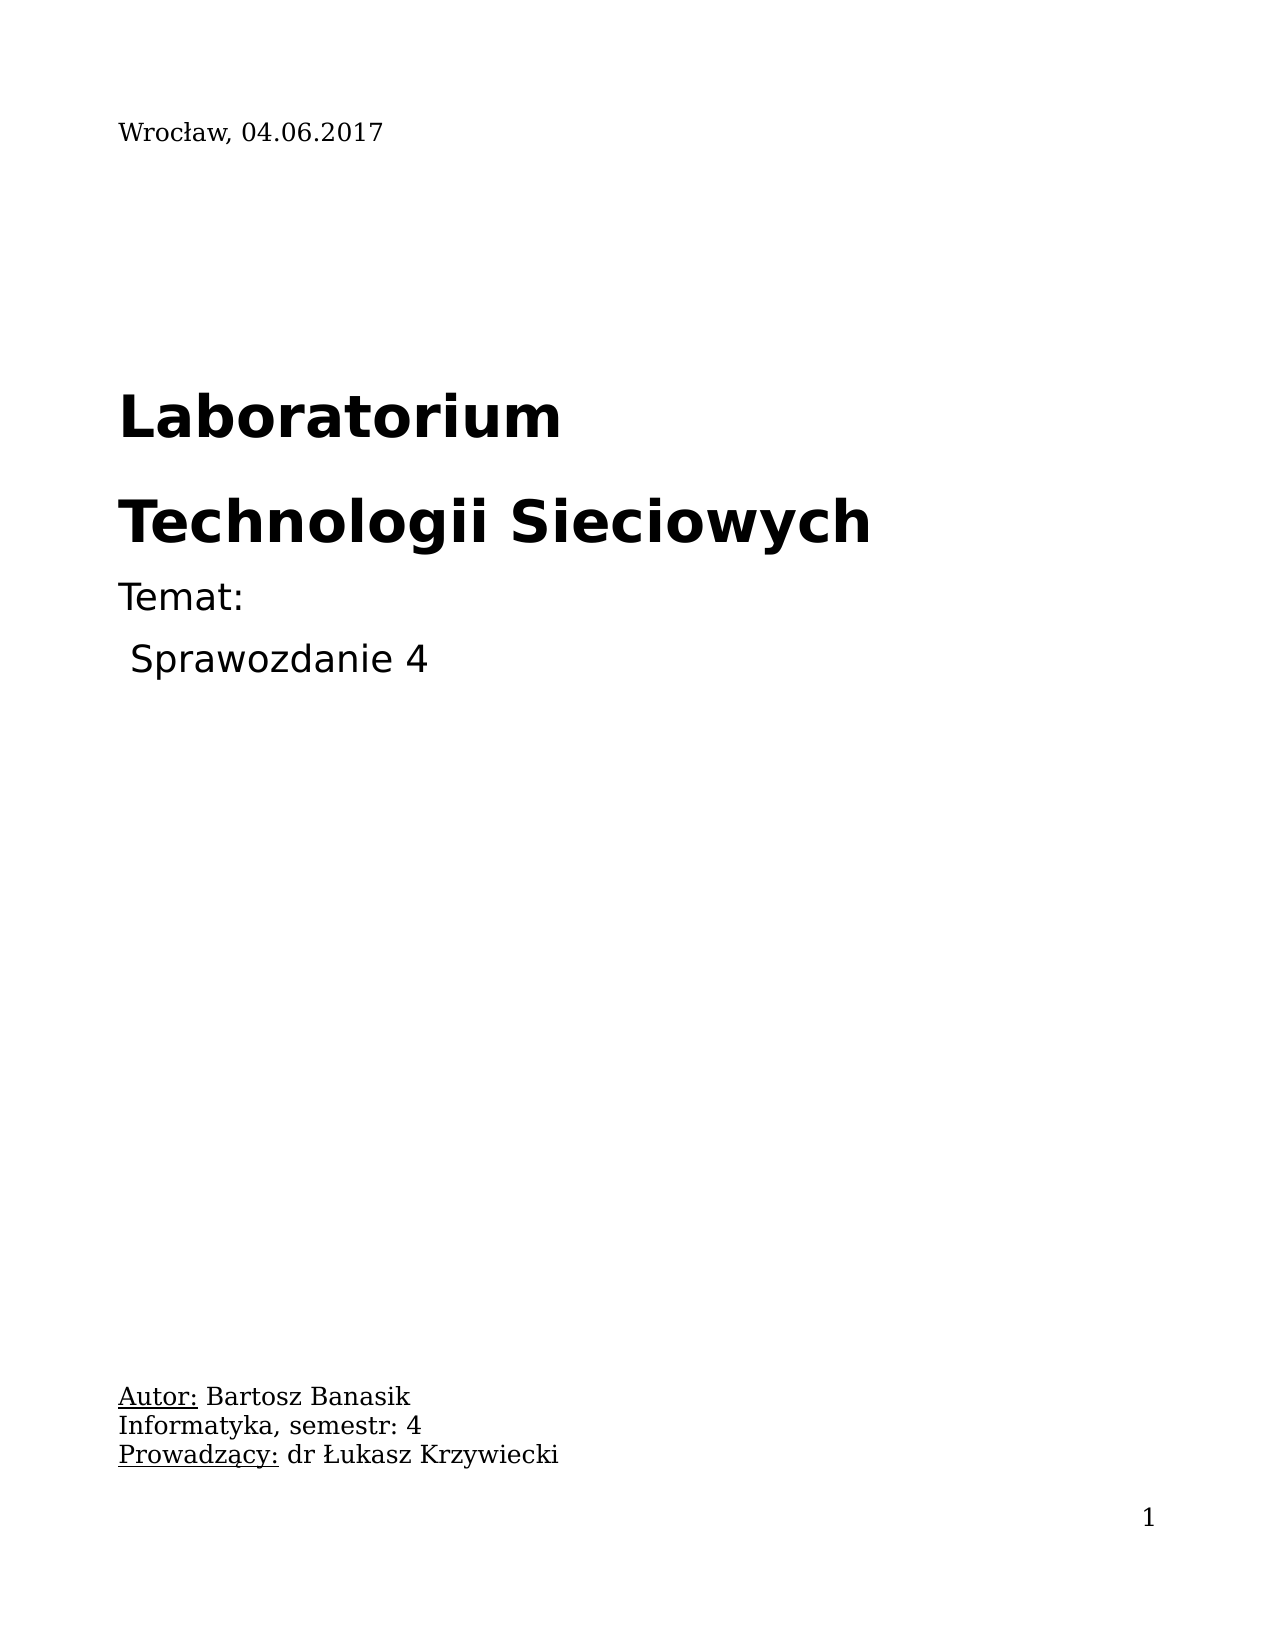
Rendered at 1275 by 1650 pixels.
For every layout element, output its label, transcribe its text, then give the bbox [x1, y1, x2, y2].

subtitle Temat: [118, 575, 1157, 619]
text Autor: Bartosz Banasik [118, 1382, 1157, 1411]
subtitle Sprawozdanie 4 [118, 638, 1157, 681]
title Laboratorium [118, 383, 1157, 451]
text Prowadzący: dr Łukasz Krzywiecki [118, 1440, 1157, 1469]
text Informatyka, semestr: 4 [118, 1411, 1157, 1440]
title Technologii Sieciowych [118, 488, 1157, 556]
text Wrocław, 04.06.2017 [118, 118, 1157, 147]
